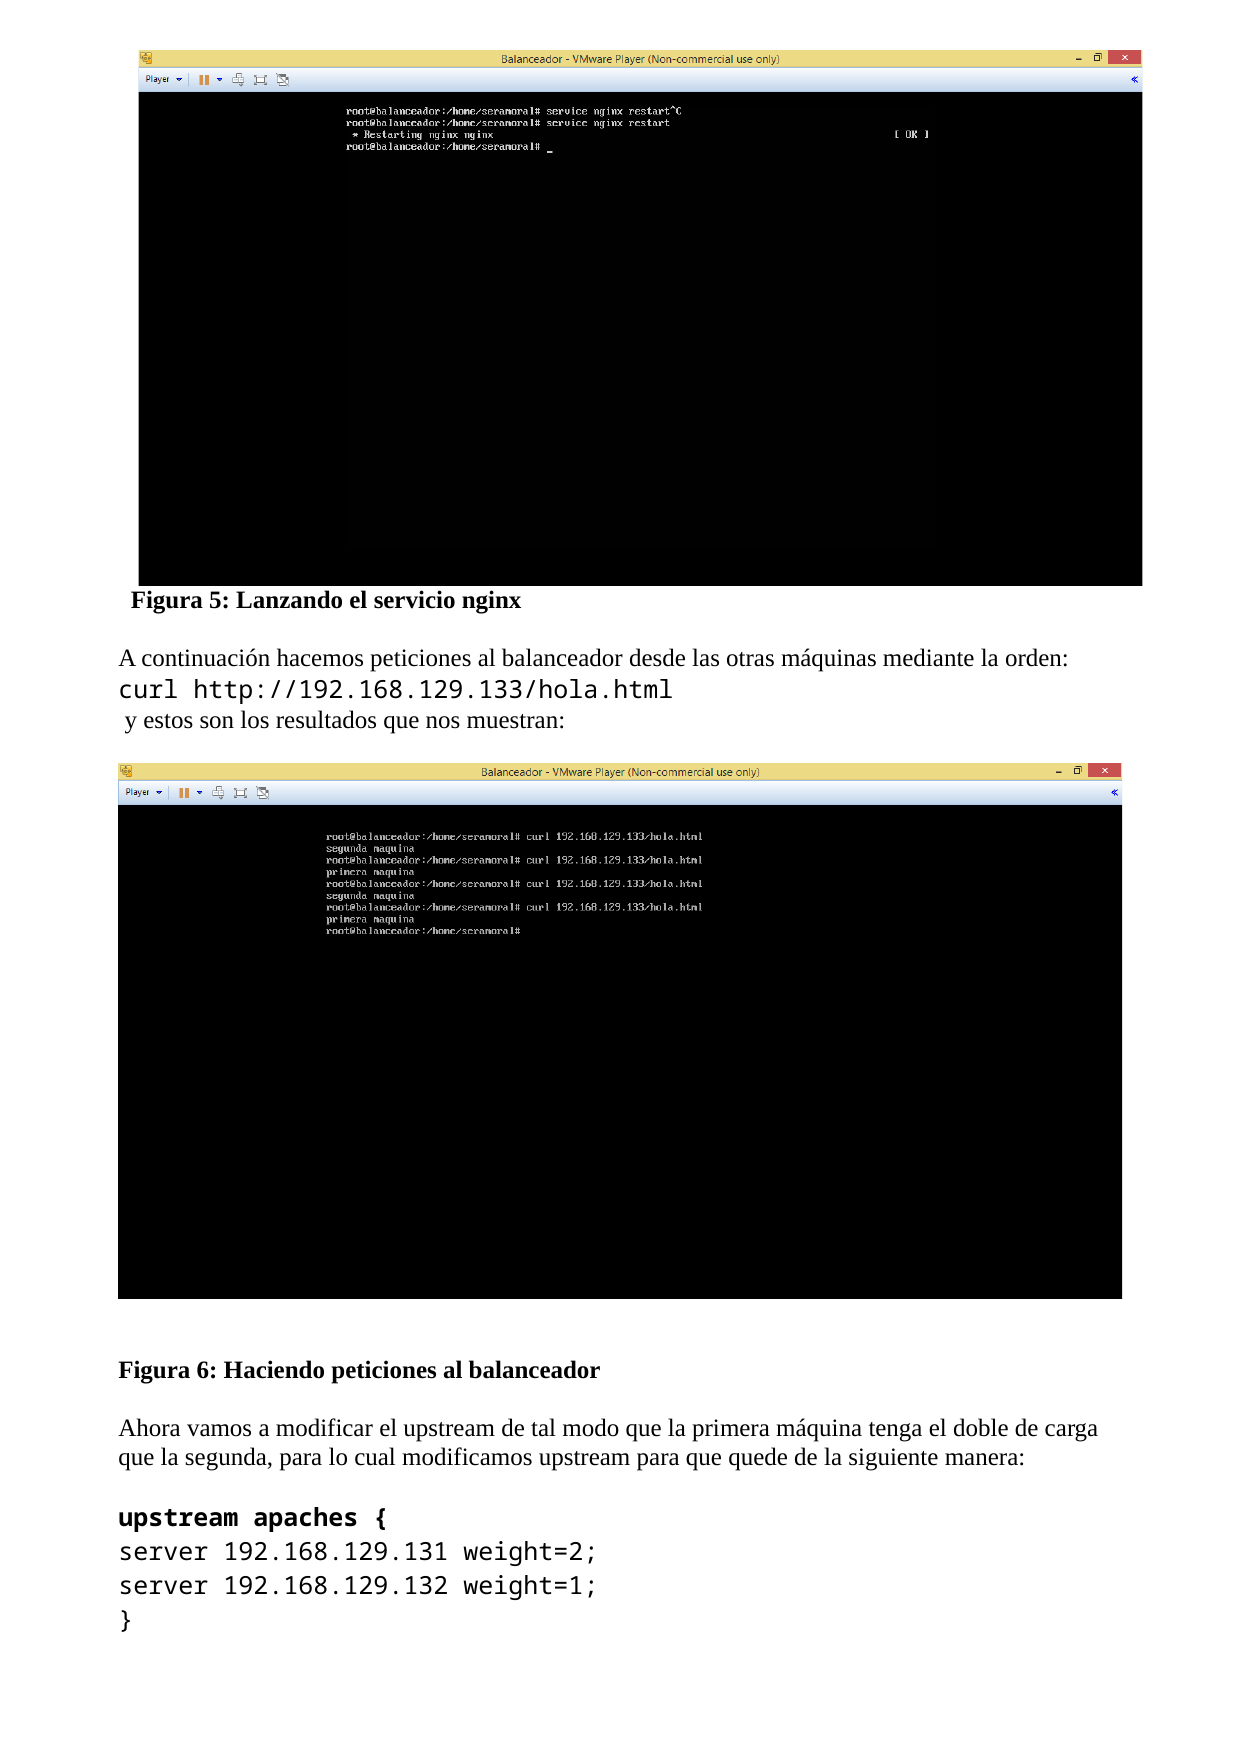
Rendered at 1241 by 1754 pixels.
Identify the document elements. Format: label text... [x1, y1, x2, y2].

text A continuación hacemos peticiones al balanceador desde las otras máquinas mediante la orden: [118, 643, 1122, 672]
text Ahora vamos a modificar el upstream de tal modo que la primera máquina tenga el doble de carga que la segunda, para lo cual modificamos upstream para que quede de la siguiente manera: [118, 1413, 1122, 1471]
picture [138, 50, 1143, 586]
text } [118, 1602, 1122, 1636]
text y estos son los resultados que nos muestran: [118, 706, 1122, 734]
text curl http://192.168.129.133/hola.html [118, 672, 1122, 706]
text Figura 5: Lanzando el servicio nginx [118, 118, 1122, 614]
text server 192.168.129.131 weight=2; [118, 1533, 1122, 1567]
picture [118, 763, 1123, 1299]
text upstream apaches { [118, 1499, 1122, 1533]
text server 192.168.129.132 weight=1; [118, 1567, 1122, 1602]
text Figura 6: Haciendo peticiones al balanceador [118, 1356, 1122, 1384]
